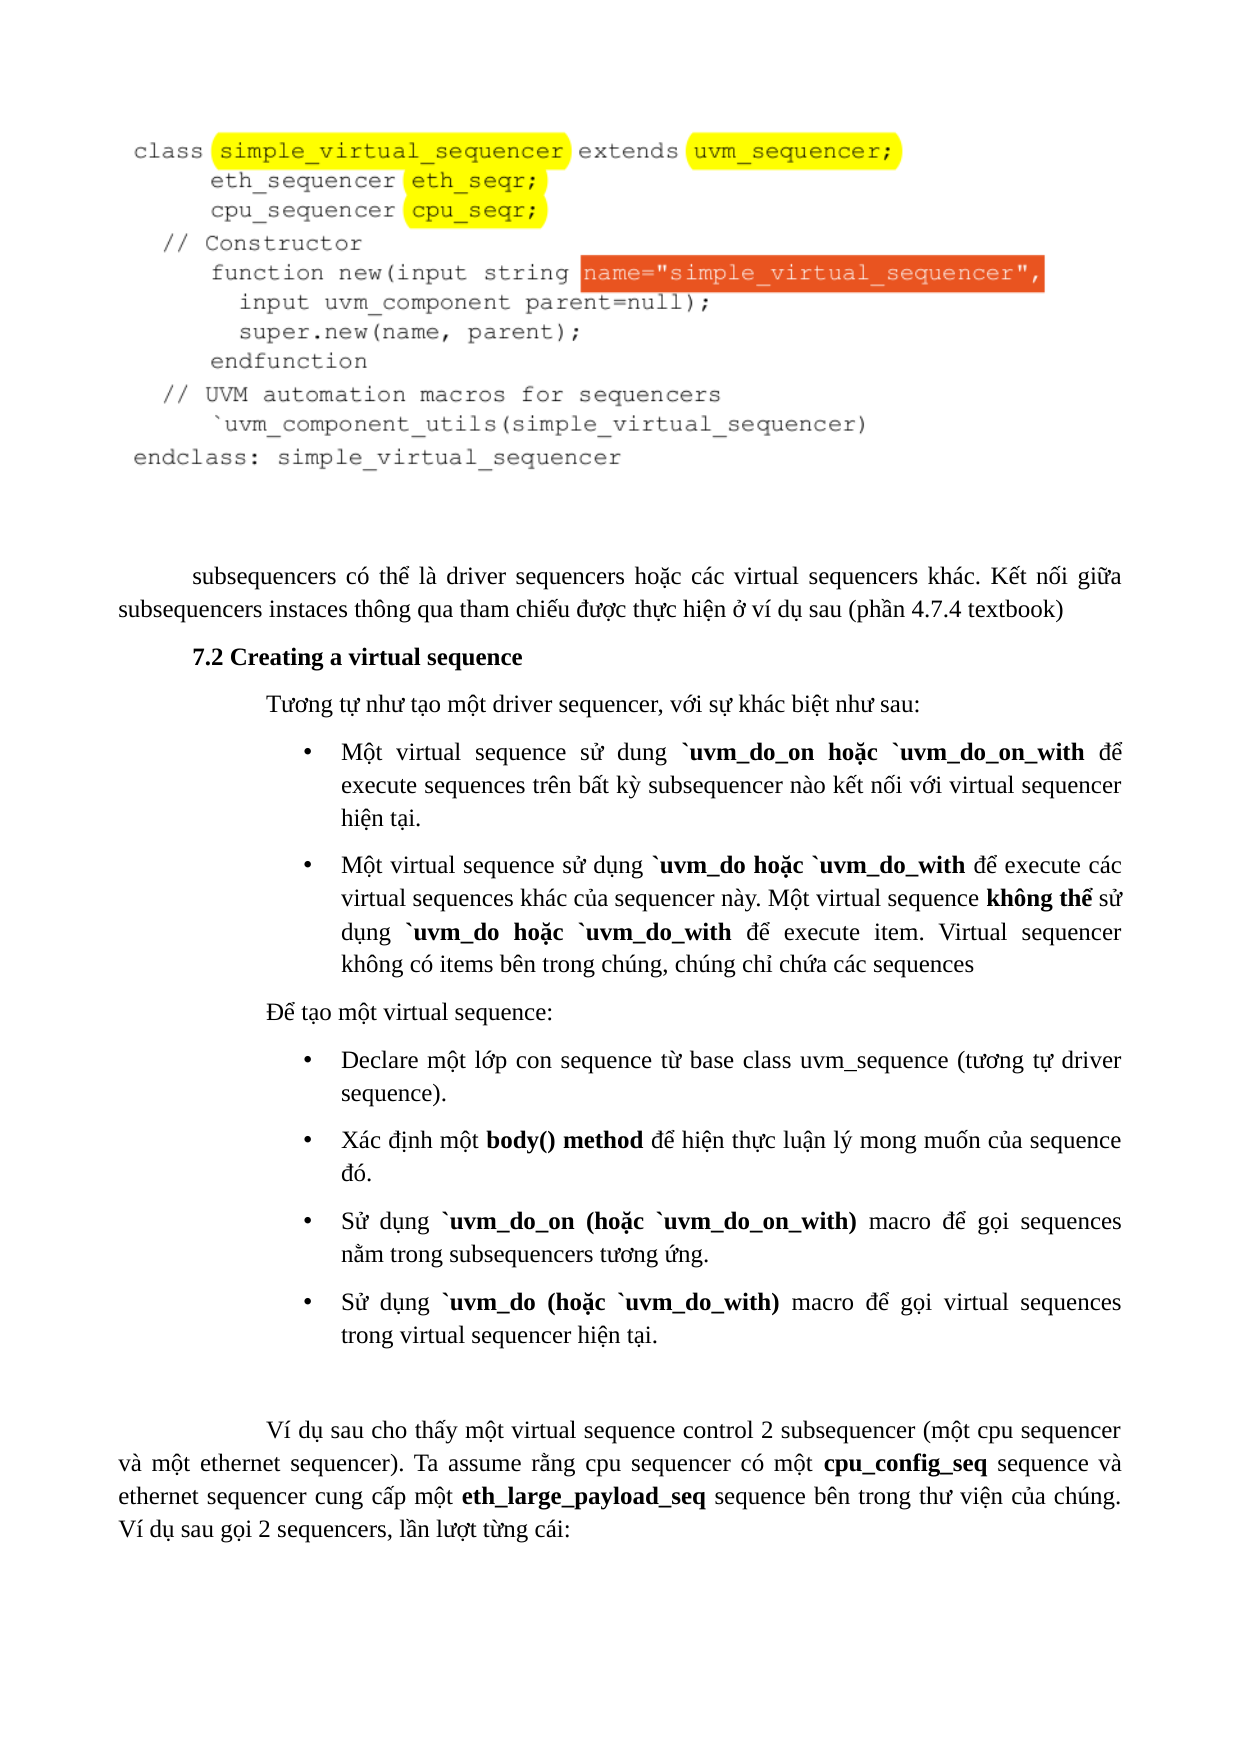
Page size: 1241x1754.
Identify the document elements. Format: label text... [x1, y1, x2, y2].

list Một virtual sequence sử dung `uvm_do_on hoặc `uvm_do_on_with để execute sequences trên bất kỳ subsequencer nào kết nối với virtual sequencer hiện tại. [303, 737, 1122, 832]
text Tương tự như tạo một driver sequencer, với sự khác biệt như sau: [118, 689, 1122, 718]
list Một virtual sequence sử dụng `uvm_do hoặc `uvm_do_with để execute các virtual sequences khác của sequencer này. Một virtual sequence không thể sử dụng `uvm_do hoặc `uvm_do_with để execute item. Virtual sequencer không có items bên trong chúng, chúng chỉ chứa các sequences [303, 851, 1122, 978]
text Ví dụ sau cho thấy một virtual sequence control 2 subsequencer (một cpu sequencer và một ethernet sequencer). Ta assume rằng cpu sequencer có một cpu_config_seq sequence và ethernet sequencer cung cấp một eth_large_payload_seq sequence bên trong thư viện của chúng. Ví dụ sau gọi 2 sequencers, lần lượt từng cái: [118, 1415, 1122, 1543]
picture [118, 118, 1123, 491]
list Sử dụng `uvm_do (hoặc `uvm_do_with) macro để gọi virtual sequences trong virtual sequencer hiện tại. [303, 1287, 1122, 1348]
text subsequencers có thể là driver sequencers hoặc các virtual sequencers khác. Kết nối giữa subsequencers instaces thông qua tham chiếu được thực hiện ở ví dụ sau (phần 4.7.4 textbook) [118, 491, 1122, 623]
list Xác định một body() method để hiện thực luận lý mong muốn của sequence đó. [303, 1125, 1122, 1187]
text Để tạo một virtual sequence: [118, 997, 1122, 1026]
list Declare một lớp con sequence từ base class uvm_sequence (tương tự driver sequence). [303, 1045, 1122, 1107]
list Sử dụng `uvm_do_on (hoặc `uvm_do_on_with) macro để gọi sequences nằm trong subsequencers tương ứng. [303, 1206, 1122, 1268]
text 7.2 Creating a virtual sequence [118, 642, 1122, 670]
